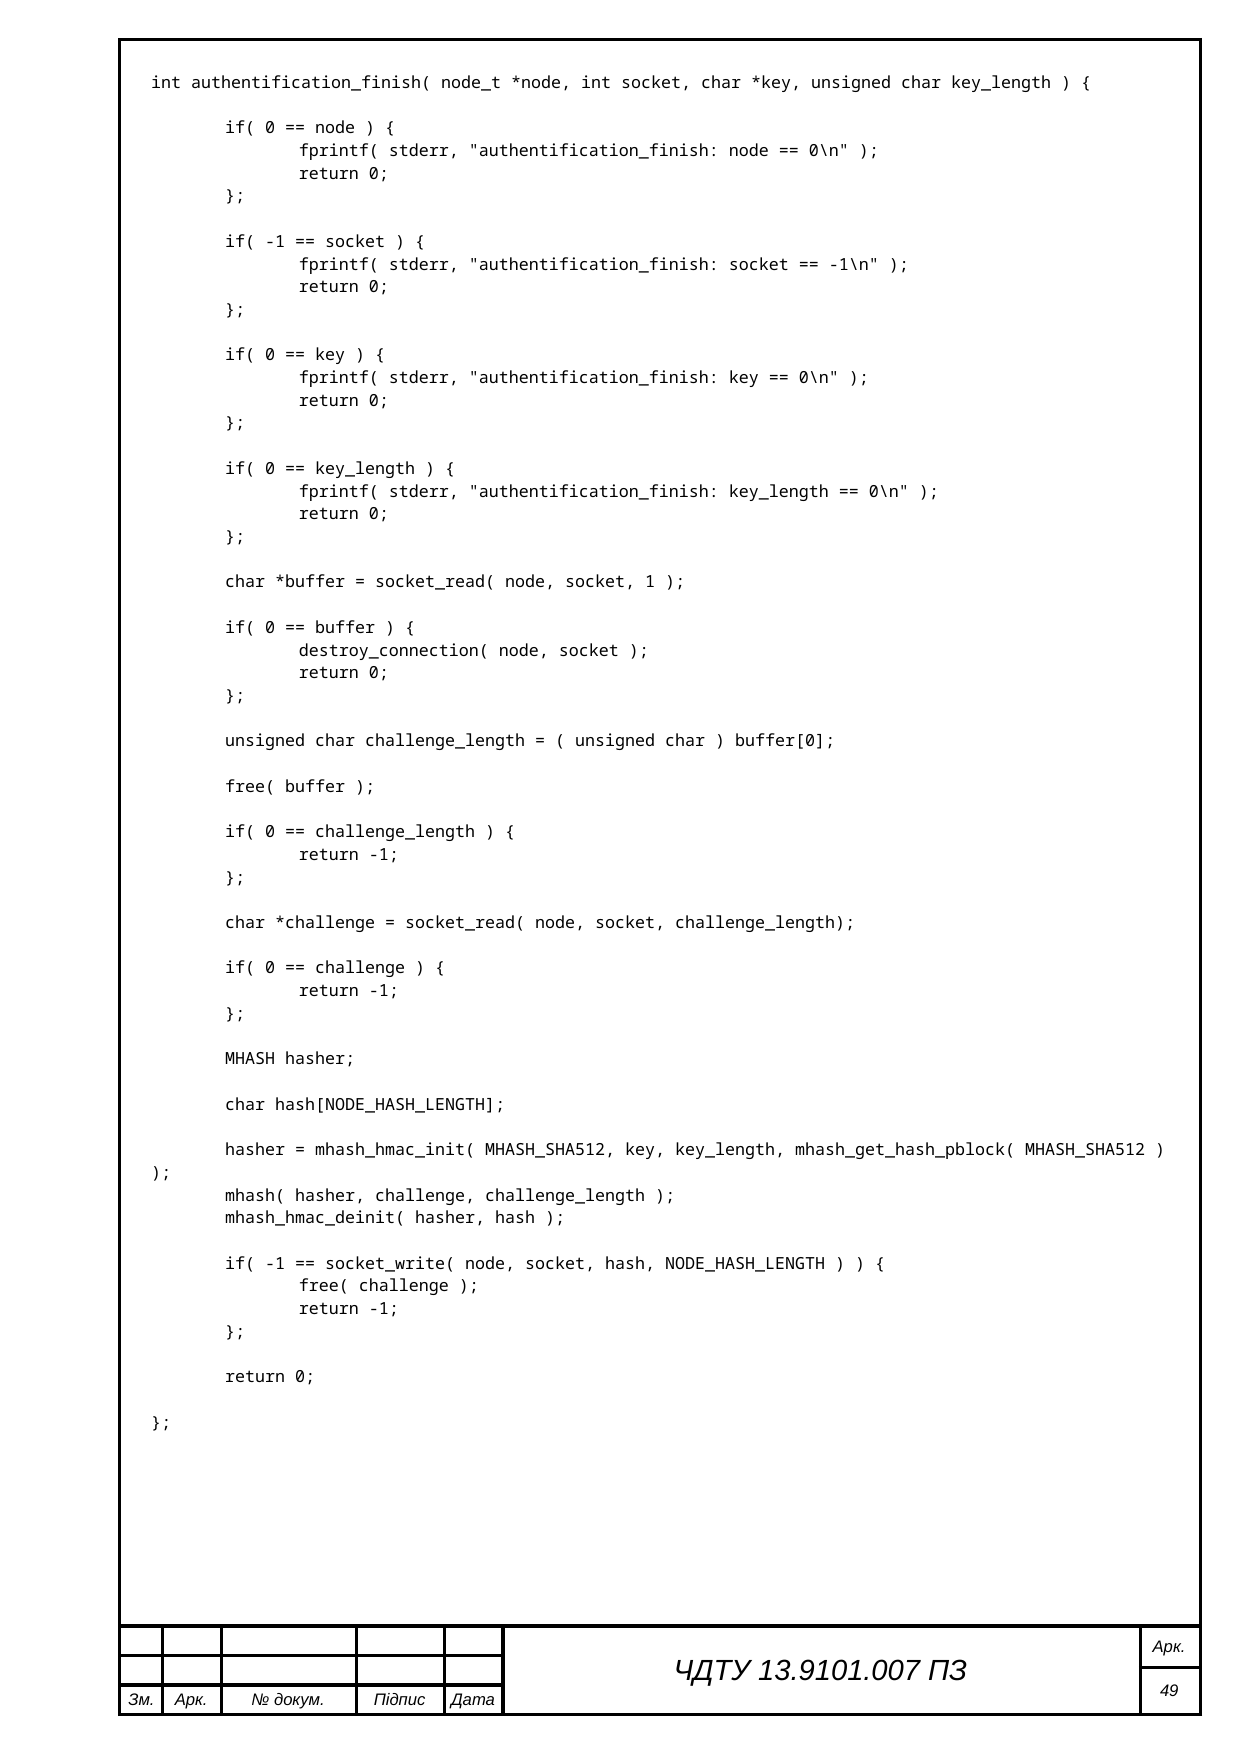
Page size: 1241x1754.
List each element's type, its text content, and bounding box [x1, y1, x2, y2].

text return 0; [151, 502, 1170, 525]
text return -1; [151, 979, 1170, 1002]
text char *challenge = socket_read( node, socket, challenge_length); [151, 911, 1170, 933]
text if( 0 == challenge_length ) { [151, 820, 1170, 843]
text fprintf( stderr, "authentification_finish: key_length == 0\n" ); [151, 479, 1170, 502]
text destroy_connection( node, socket ); [151, 638, 1170, 661]
text }; [151, 1319, 1170, 1342]
text }; [151, 411, 1170, 434]
text hasher = mhash_hmac_init( MHASH_SHA512, key, key_length, mhash_get_hash_pblock( MHASH_SHA512 ) ); [151, 1138, 1170, 1183]
text return -1; [151, 843, 1170, 865]
text return 0; [151, 1365, 1170, 1388]
text if( -1 == socket_write( node, socket, hash, NODE_HASH_LENGTH ) ) { [151, 1251, 1170, 1274]
text char hash[NODE_HASH_LENGTH]; [151, 1092, 1170, 1115]
text return 0; [151, 161, 1170, 184]
text if( 0 == buffer ) { [151, 616, 1170, 638]
text return 0; [151, 275, 1170, 298]
text free( buffer ); [151, 774, 1170, 797]
text if( 0 == key ) { [151, 343, 1170, 366]
text free( challenge ); [151, 1274, 1170, 1297]
text fprintf( stderr, "authentification_finish: node == 0\n" ); [151, 139, 1170, 161]
text fprintf( stderr, "authentification_finish: socket == -1\n" ); [151, 252, 1170, 275]
text if( -1 == socket ) { [151, 229, 1170, 252]
text if( 0 == node ) { [151, 116, 1170, 139]
text }; [151, 1002, 1170, 1024]
text }; [151, 865, 1170, 888]
text }; [151, 298, 1170, 320]
text char *buffer = socket_read( node, socket, 1 ); [151, 570, 1170, 593]
text return -1; [151, 1297, 1170, 1319]
text mhash( hasher, challenge, challenge_length ); [151, 1183, 1170, 1206]
text mhash_hmac_deinit( hasher, hash ); [151, 1206, 1170, 1229]
text }; [151, 1410, 1170, 1433]
text MHASH hasher; [151, 1047, 1170, 1070]
text if( 0 == key_length ) { [151, 457, 1170, 479]
text return 0; [151, 661, 1170, 684]
text }; [151, 525, 1170, 547]
text fprintf( stderr, "authentification_finish: key == 0\n" ); [151, 366, 1170, 388]
text }; [151, 684, 1170, 706]
text if( 0 == challenge ) { [151, 956, 1170, 979]
text int authentification_finish( node_t *node, int socket, char *key, unsigned char key_length ) { [151, 71, 1170, 93]
text return 0; [151, 388, 1170, 411]
text unsigned char challenge_length = ( unsigned char ) buffer[0]; [151, 729, 1170, 752]
text }; [151, 184, 1170, 207]
